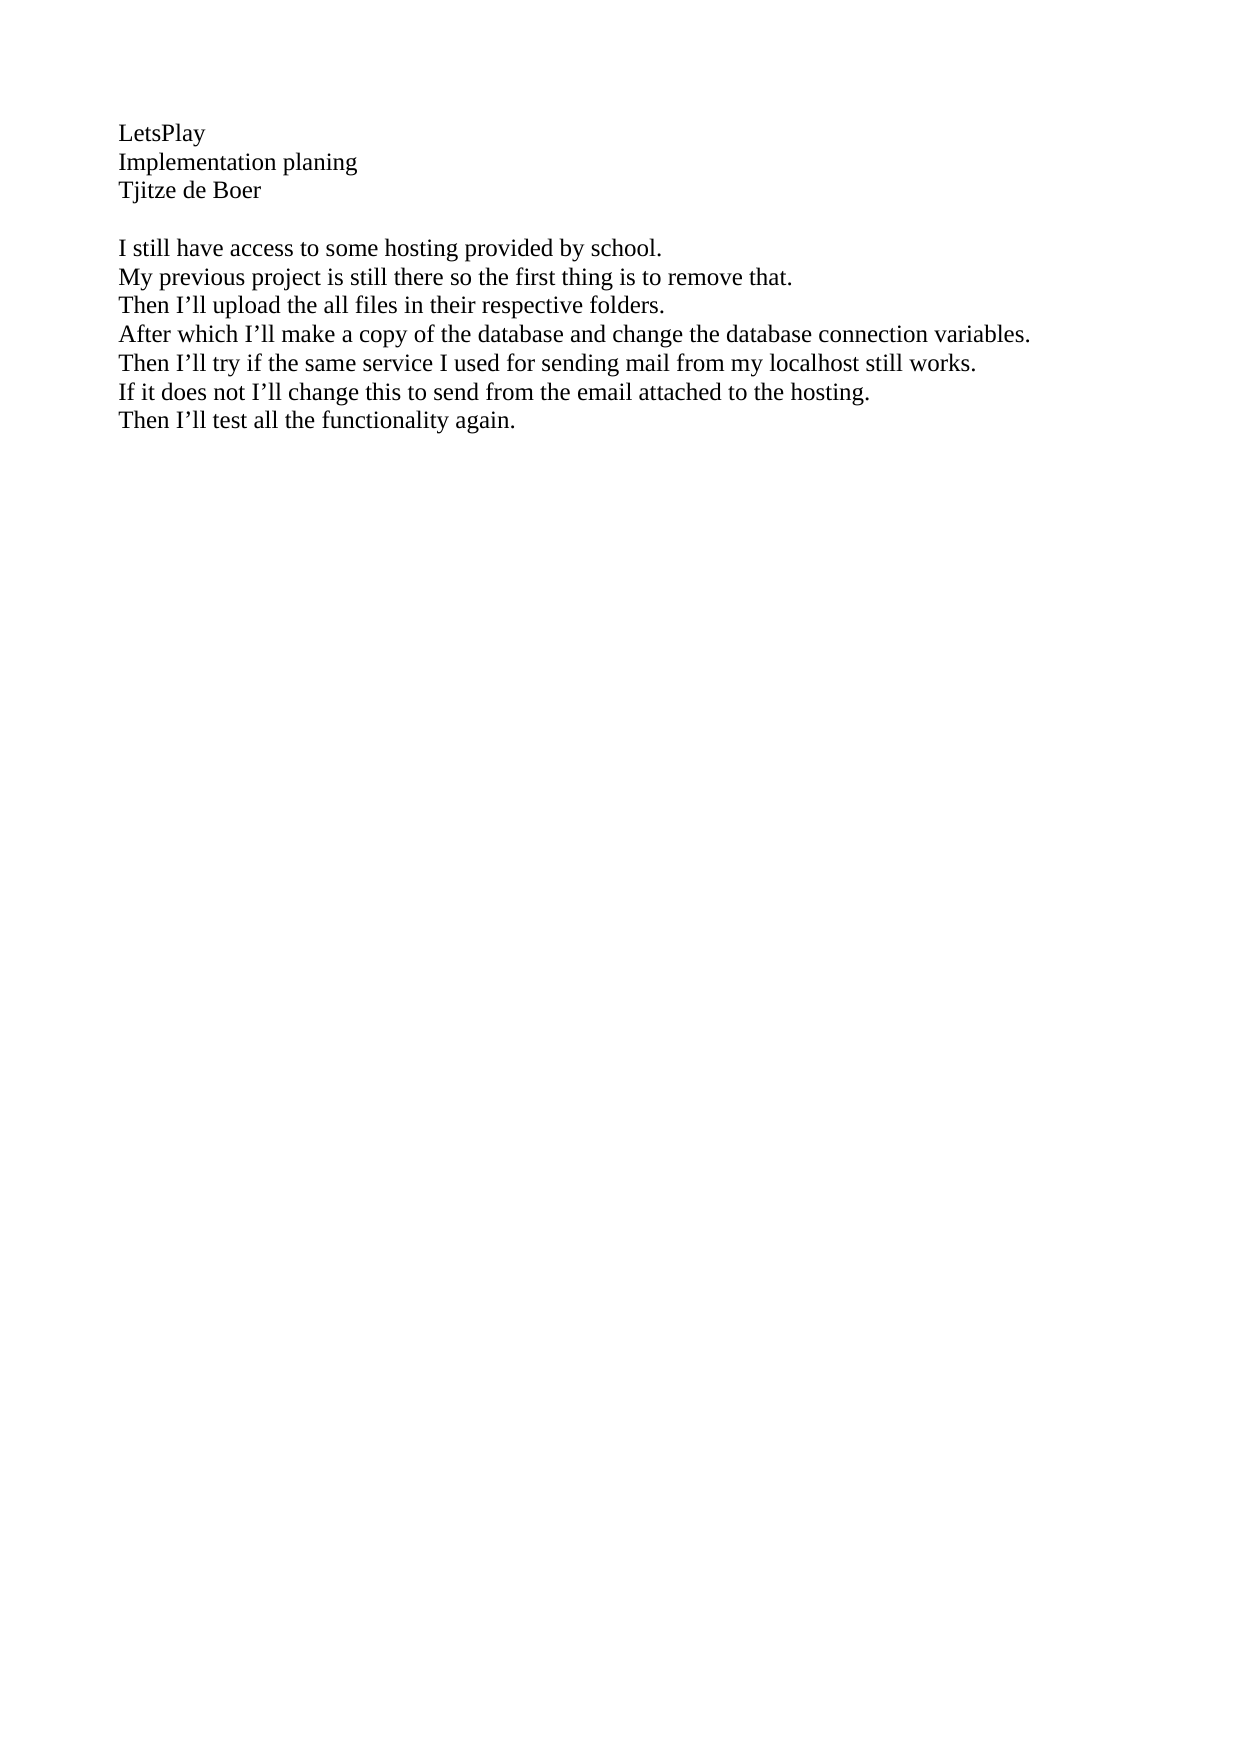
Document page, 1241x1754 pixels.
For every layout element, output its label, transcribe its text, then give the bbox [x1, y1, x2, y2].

text Tjitze de Boer [118, 176, 1122, 204]
text Then I’ll try if the same service I used for sending mail from my localhost still works. [118, 348, 1122, 377]
text Then I’ll test all the functionality again. [118, 406, 1122, 434]
text My previous project is still there so the first thing is to remove that. [118, 262, 1122, 291]
text If it does not I’ll change this to send from the email attached to the hosting. [118, 377, 1122, 406]
text After which I’ll make a copy of the database and change the database connection variables. [118, 319, 1122, 348]
text I still have access to some hosting provided by school. [118, 233, 1122, 262]
text LetsPlay [118, 118, 1122, 147]
text Implementation planing [118, 147, 1122, 176]
text Then I’ll upload the all files in their respective folders. [118, 291, 1122, 319]
